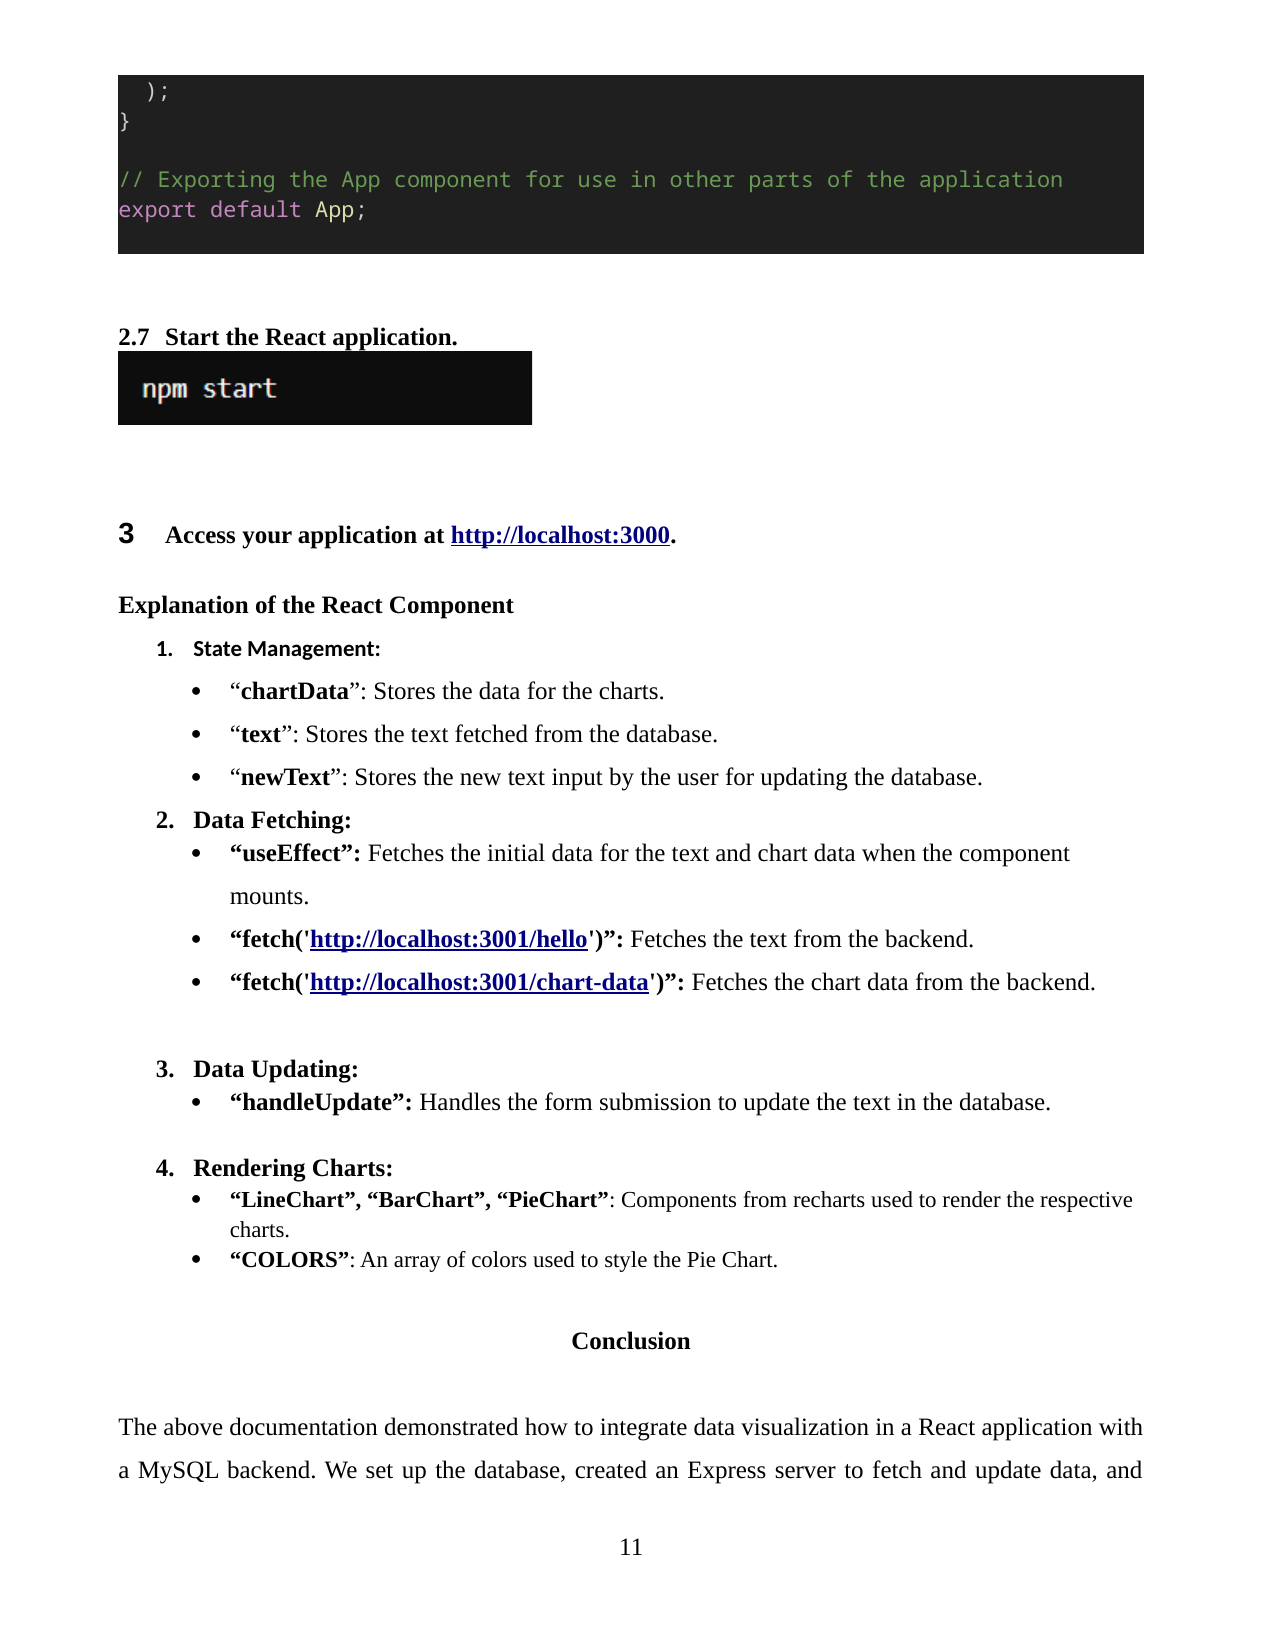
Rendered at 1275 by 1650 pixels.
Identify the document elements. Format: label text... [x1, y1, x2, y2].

text } [118, 105, 1144, 134]
list Data Fetching: [156, 805, 1144, 834]
list “useEffect”: Fetches the initial data for the text and chart data when the component mounts. [192, 838, 1144, 910]
text // Exporting the App component for use in other parts of the application [118, 164, 1144, 194]
list State Management: [156, 634, 1144, 662]
list “chartData”: Stores the data for the charts. [192, 676, 1144, 704]
list “handleUpdate”: Handles the form submission to update the text in the database. [192, 1087, 1144, 1116]
subtitle Start the React application. [118, 322, 1144, 351]
text Conclusion [118, 1326, 1144, 1355]
text The above documentation demonstrated how to integrate data visualization in a React application with a MySQL backend. We set up the database, created an Express server to fetch and update data, and [118, 1412, 1144, 1484]
list “fetch('http://localhost:3001/hello')”: Fetches the text from the backend. [192, 924, 1144, 953]
text Explanation of the React Component [118, 591, 1144, 619]
list “COLORS”: An array of colors used to style the Pie Chart. [192, 1246, 1144, 1273]
text ); [118, 75, 1144, 105]
list “newText”: Stores the new text input by the user for updating the database. [192, 762, 1144, 791]
list “fetch('http://localhost:3001/chart-data')”: Fetches the chart data from the backend. [192, 967, 1144, 996]
list Data Updating: [156, 1054, 1144, 1082]
list “LineChart”, “BarChart”, “PieChart”: Components from recharts used to render the respective charts. [192, 1186, 1144, 1242]
text export default App; [118, 194, 1144, 224]
list Rendering Charts: [156, 1153, 1144, 1182]
subtitle Access your application at http://localhost:3000. [118, 516, 1144, 549]
list “text”: Stores the text fetched from the database. [192, 719, 1144, 748]
